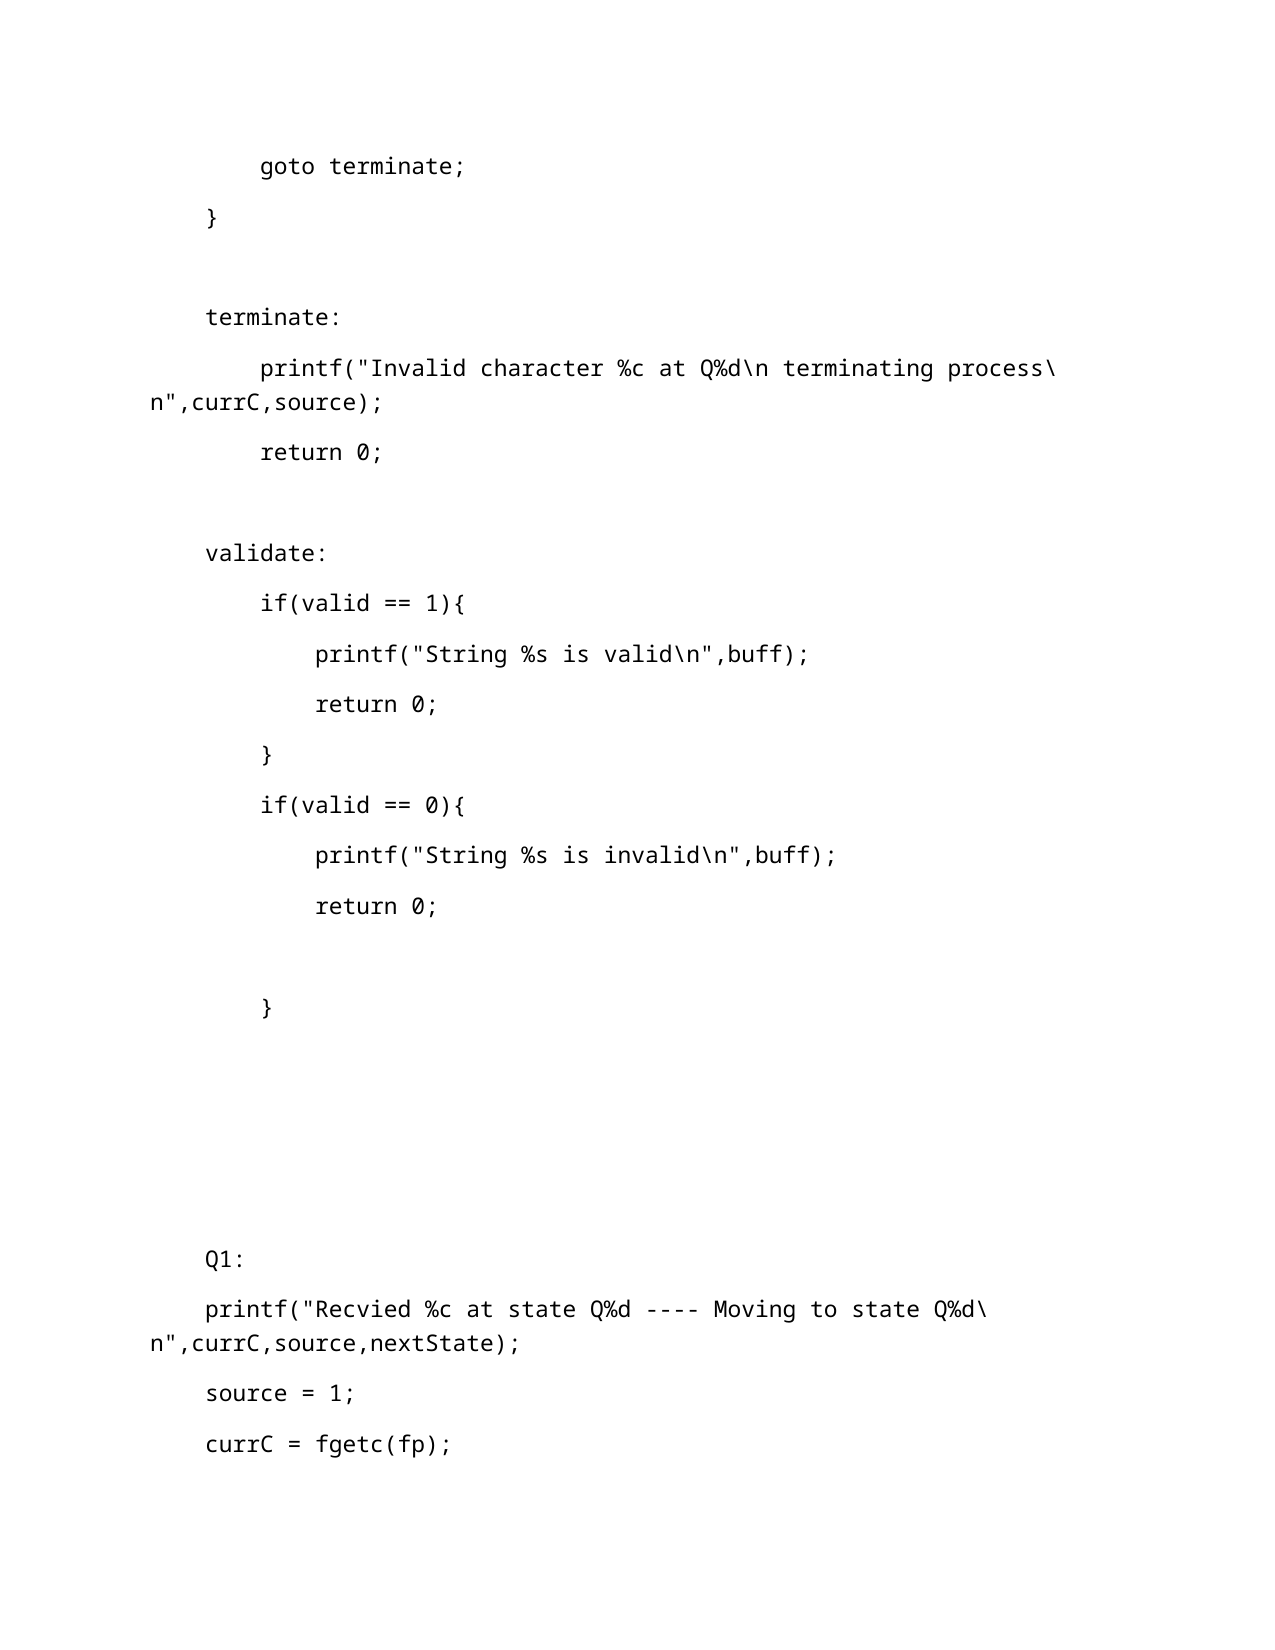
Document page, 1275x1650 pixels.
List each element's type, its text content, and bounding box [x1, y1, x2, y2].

text printf("String %s is valid\n",buff); [150, 637, 1125, 669]
text source = 1; [150, 1377, 1125, 1408]
text } [150, 200, 1125, 232]
text } [150, 990, 1125, 1022]
text printf("String %s is invalid\n",buff); [150, 839, 1125, 870]
text return 0; [150, 688, 1125, 719]
text terminate: [150, 301, 1125, 332]
text if(valid == 1){ [150, 587, 1125, 618]
text validate: [150, 537, 1125, 568]
text Q1: [150, 1242, 1125, 1274]
text return 0; [150, 889, 1125, 921]
text printf("Recvied %c at state Q%d ---- Moving to state Q%d\n",currC,source,nextState); [150, 1293, 1125, 1358]
text } [150, 738, 1125, 769]
text return 0; [150, 436, 1125, 467]
text if(valid == 0){ [150, 789, 1125, 820]
text printf("Invalid character %c at Q%d\n terminating process\n",currC,source); [150, 352, 1125, 417]
text goto terminate; [150, 150, 1125, 181]
text currC = fgetc(fp); [150, 1427, 1125, 1459]
